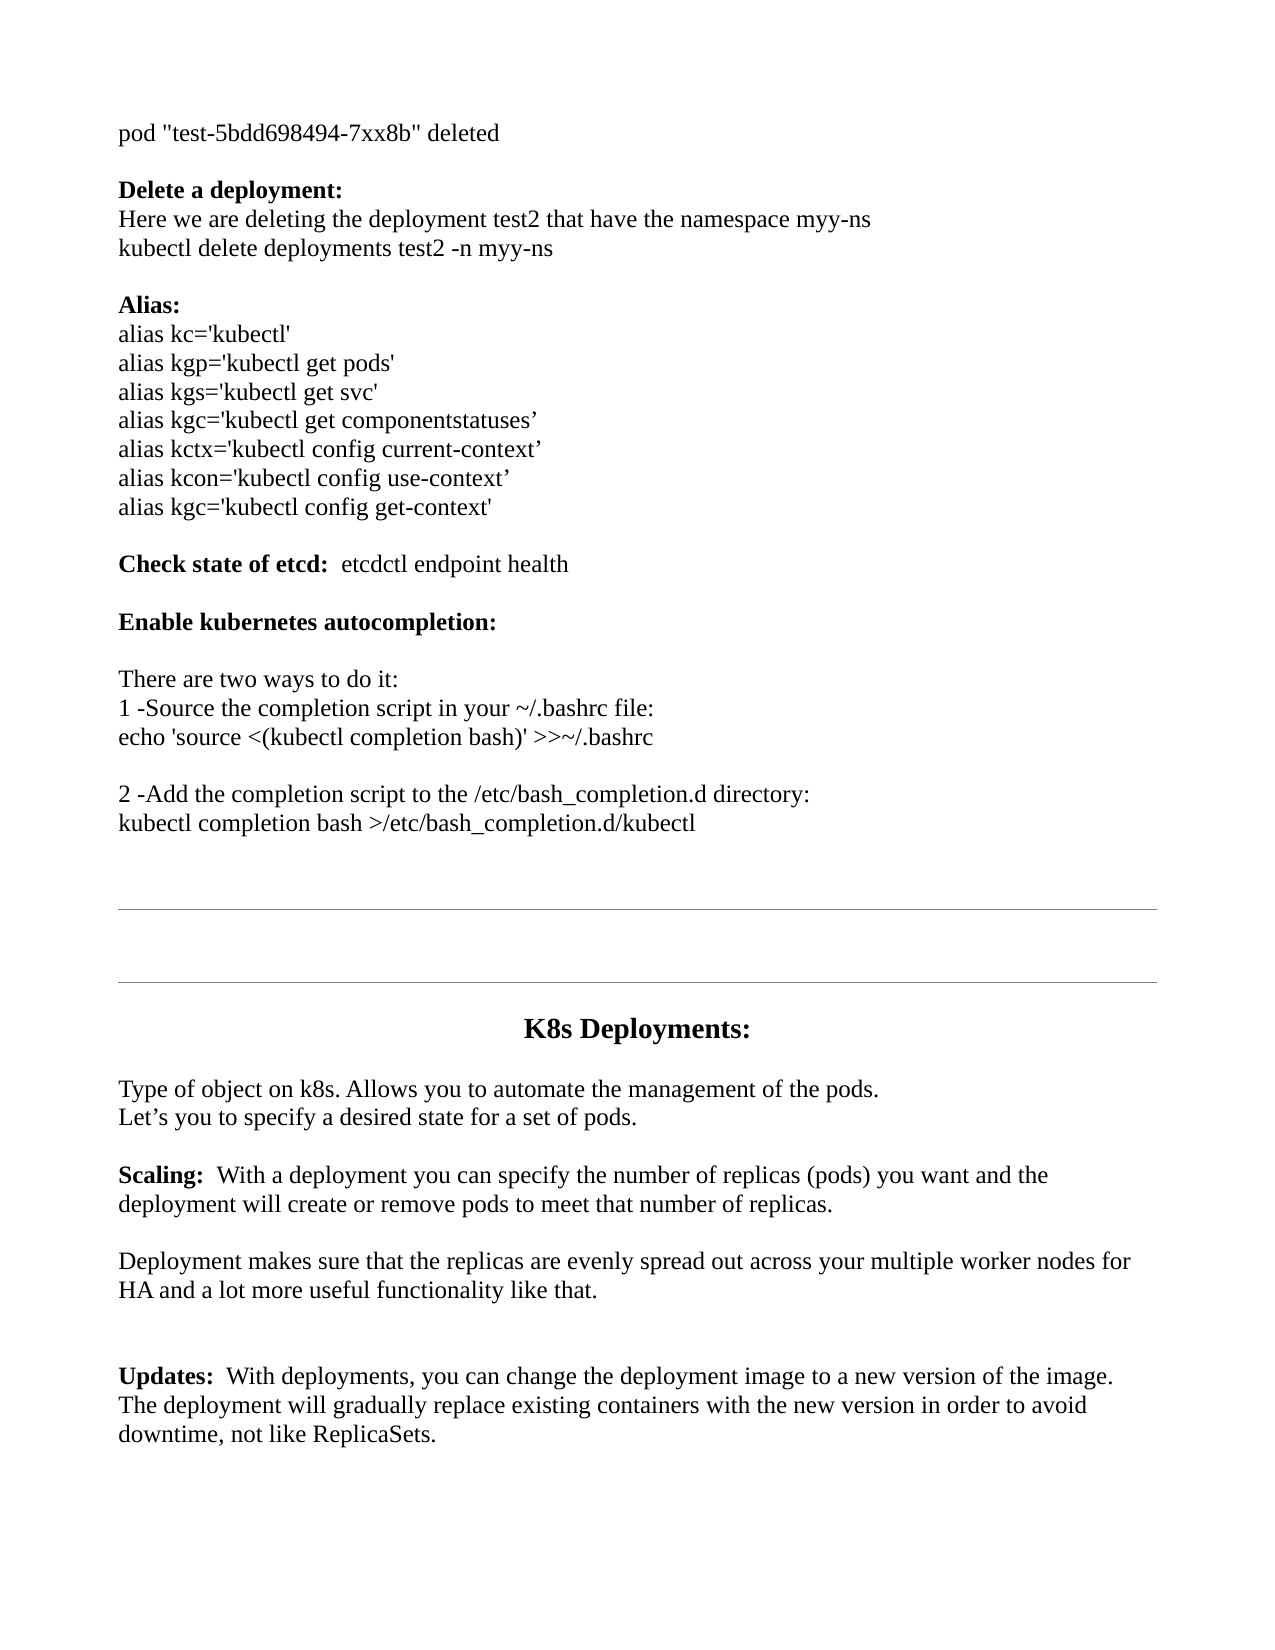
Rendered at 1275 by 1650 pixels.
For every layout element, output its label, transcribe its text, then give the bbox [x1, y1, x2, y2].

text Updates: With deployments, you can change the deployment image to a new version of the image. [118, 1361, 1157, 1390]
text 1 -Source the completion script in your ~/.bashrc file: [118, 693, 1157, 722]
text alias kctx='kubectl config current-context’ [118, 434, 1157, 463]
text echo 'source <(kubectl completion bash)' >>~/.bashrc [118, 722, 1157, 751]
text Scaling: With a deployment you can specify the number of replicas (pods) you want and the deployment will create or remove pods to meet that number of replicas. [118, 1160, 1157, 1217]
text Enable kubernetes autocompletion: [118, 607, 1157, 636]
text Delete a deployment: [118, 176, 1157, 204]
text K8s Deployments: [118, 1011, 1157, 1045]
text alias kcon='kubectl config use-context’ [118, 463, 1157, 492]
text The deployment will gradually replace existing containers with the new version in order to avoid downtime, not like ReplicaSets. [118, 1390, 1157, 1447]
text alias kgs='kubectl get svc' [118, 377, 1157, 406]
text Alias: [118, 291, 1157, 319]
text Here we are deleting the deployment test2 that have the namespace myy-ns [118, 204, 1157, 233]
text alias kgp='kubectl get pods' [118, 348, 1157, 377]
text alias kc='kubectl' [118, 319, 1157, 348]
text Let’s you to specify a desired state for a set of pods. [118, 1102, 1157, 1131]
text pod "test-5bdd698494-7xx8b" deleted [118, 118, 1157, 147]
text Deployment makes sure that the replicas are evenly spread out across your multiple worker nodes for HA and a lot more useful functionality like that. [118, 1246, 1157, 1304]
text Type of object on k8s. Allows you to automate the management of the pods. [118, 1074, 1157, 1102]
text alias kgc='kubectl config get-context' [118, 492, 1157, 521]
text kubectl completion bash >/etc/bash_completion.d/kubectl [118, 808, 1157, 837]
text kubectl delete deployments test2 -n myy-ns [118, 233, 1157, 262]
text 2 -Add the completion script to the /etc/bash_completion.d directory: [118, 779, 1157, 808]
text alias kgc='kubectl get componentstatuses’ [118, 406, 1157, 434]
text There are two ways to do it: [118, 664, 1157, 693]
text Check state of etcd: etcdctl endpoint health [118, 549, 1157, 578]
